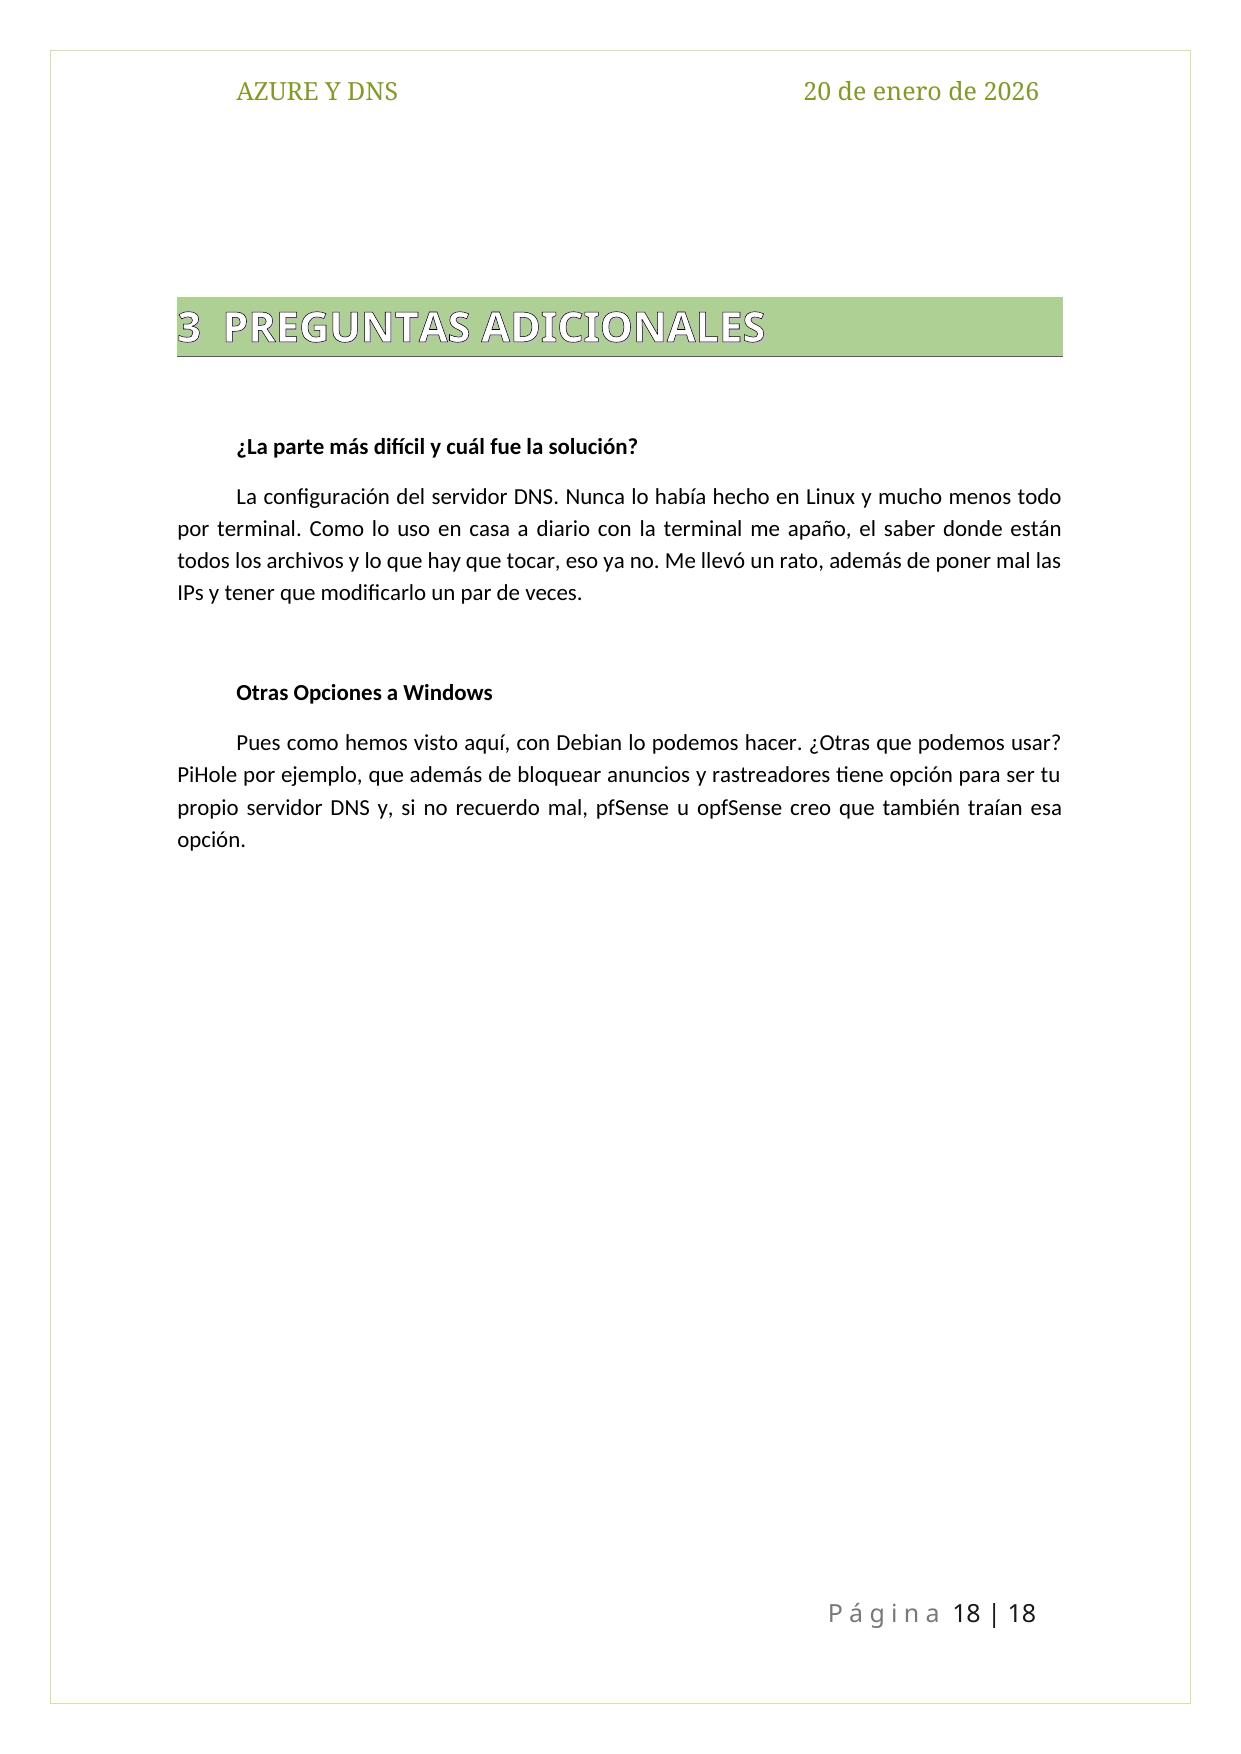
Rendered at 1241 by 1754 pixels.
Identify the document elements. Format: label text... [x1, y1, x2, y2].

text La configuración del servidor DNS. Nunca lo había hecho en Linux y mucho menos todo por terminal. Como lo uso en casa a diario con la terminal me apaño, el saber donde están todos los archivos y lo que hay que tocar, eso ya no. Me llevó un rato, además de poner mal las IPs y tener que modificarlo un par de veces. [177, 482, 1063, 607]
text Pues como hemos visto aquí, con Debian lo podemos hacer. ¿Otras que podemos usar? PiHole por ejemplo, que además de bloquear anuncios y rastreadores tiene opción para ser tu propio servidor DNS y, si no recuerdo mal, pfSense u opfSense creo que también traían esa opción. [177, 728, 1063, 853]
subtitle PREGUNTAS ADICIONALES [177, 297, 1063, 356]
text ¿La parte más difícil y cuál fue la solución? [177, 432, 1063, 460]
text Otras Opciones a Windows [177, 678, 1063, 706]
